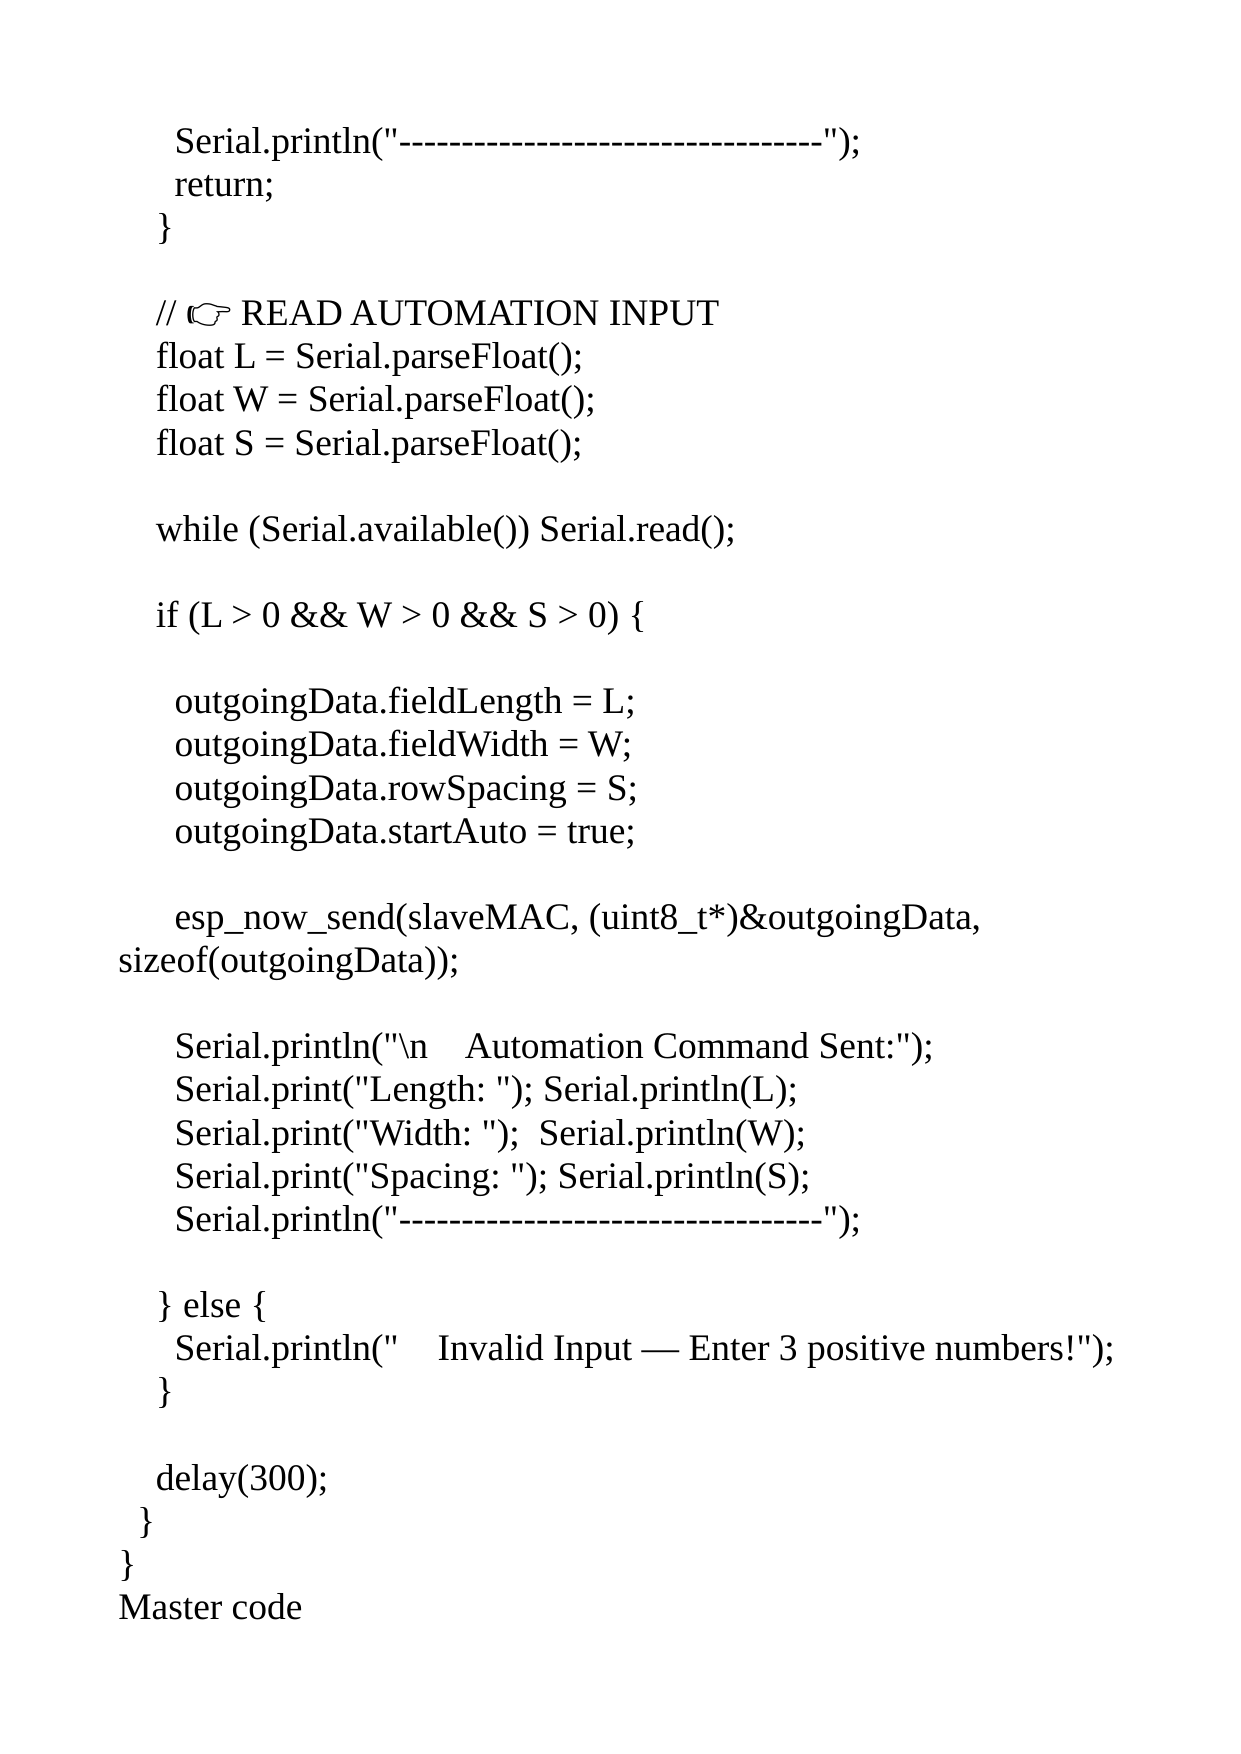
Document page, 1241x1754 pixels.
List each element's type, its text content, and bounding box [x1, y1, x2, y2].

text } [118, 1498, 1122, 1541]
text Serial.print("Width: "); Serial.println(W); [118, 1110, 1122, 1153]
text Serial.println("❌ Invalid Input — Enter 3 positive numbers!"); [118, 1326, 1122, 1369]
text delay(300); [118, 1455, 1122, 1498]
text } [118, 1369, 1122, 1412]
text if (L > 0 && W > 0 && S > 0) { [118, 592, 1122, 636]
text Serial.println("----------------------------------"); [118, 1196, 1122, 1239]
text } [118, 204, 1122, 247]
text Serial.print("Spacing: "); Serial.println(S); [118, 1153, 1122, 1196]
text float S = Serial.parseFloat(); [118, 420, 1122, 463]
text while (Serial.available()) Serial.read(); [118, 506, 1122, 549]
text outgoingData.startAuto = true; [118, 808, 1122, 851]
text outgoingData.fieldLength = L; [118, 679, 1122, 722]
text outgoingData.fieldWidth = W; [118, 722, 1122, 765]
text esp_now_send(slaveMAC, (uint8_t*)&outgoingData, sizeof(outgoingData)); [118, 894, 1122, 981]
text Serial.println("\n🚀 Automation Command Sent:"); [118, 1024, 1122, 1067]
text } [118, 1541, 1122, 1584]
text } else { [118, 1282, 1122, 1326]
text float W = Serial.parseFloat(); [118, 377, 1122, 420]
text // 👉 READ AUTOMATION INPUT [118, 291, 1122, 334]
text Serial.println("----------------------------------"); [118, 118, 1122, 161]
text return; [118, 161, 1122, 204]
text Serial.print("Length: "); Serial.println(L); [118, 1067, 1122, 1110]
text float L = Serial.parseFloat(); [118, 334, 1122, 377]
text outgoingData.rowSpacing = S; [118, 765, 1122, 808]
text Master code [118, 1584, 1122, 1627]
